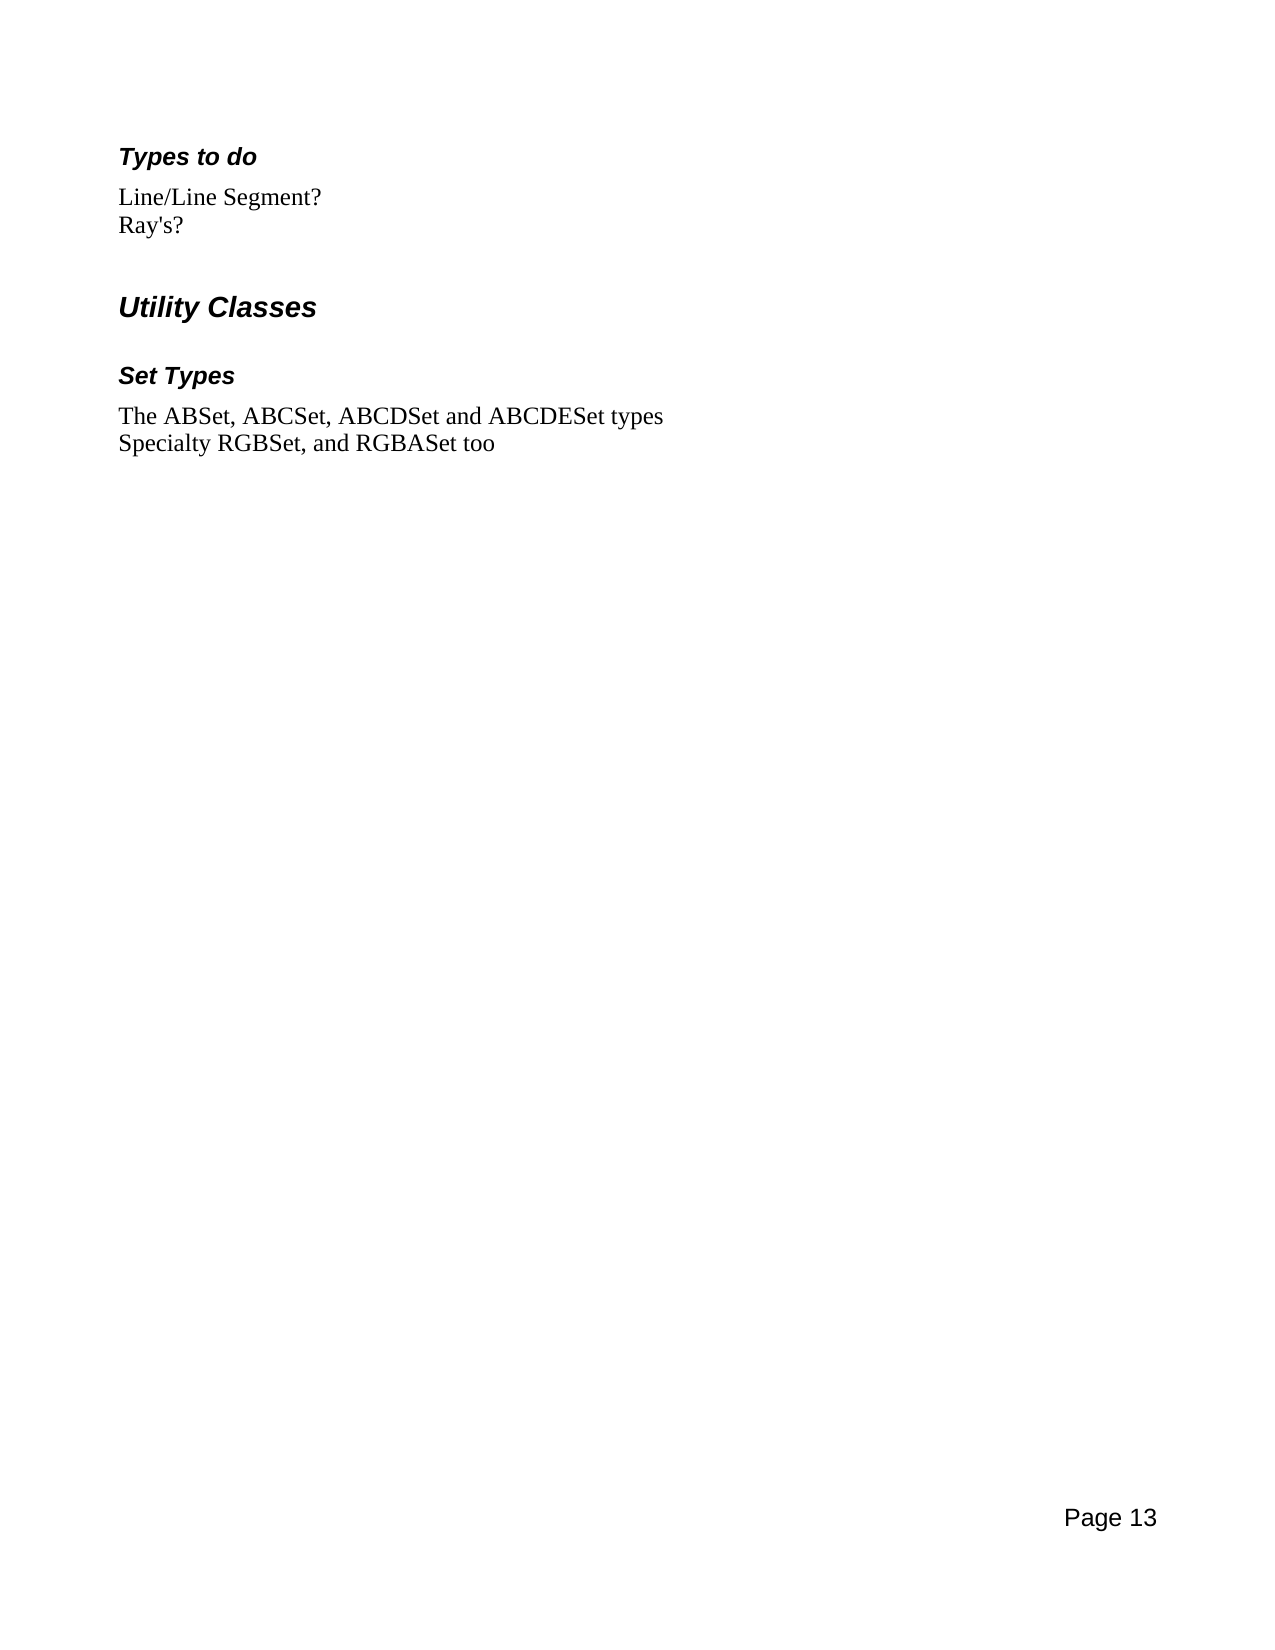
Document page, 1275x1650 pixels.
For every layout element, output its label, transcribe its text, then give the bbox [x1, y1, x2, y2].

text The ABSet, ABCSet, ABCDSet and ABCDESet types [118, 402, 1157, 429]
subtitle Set Types [118, 362, 1157, 389]
subtitle Types to do [118, 143, 1157, 171]
text Line/Line Segment? Ray's? [118, 183, 1157, 239]
subtitle Utility Classes [118, 291, 1157, 324]
text Specialty RGBSet, and RGBASet too [118, 429, 1157, 457]
